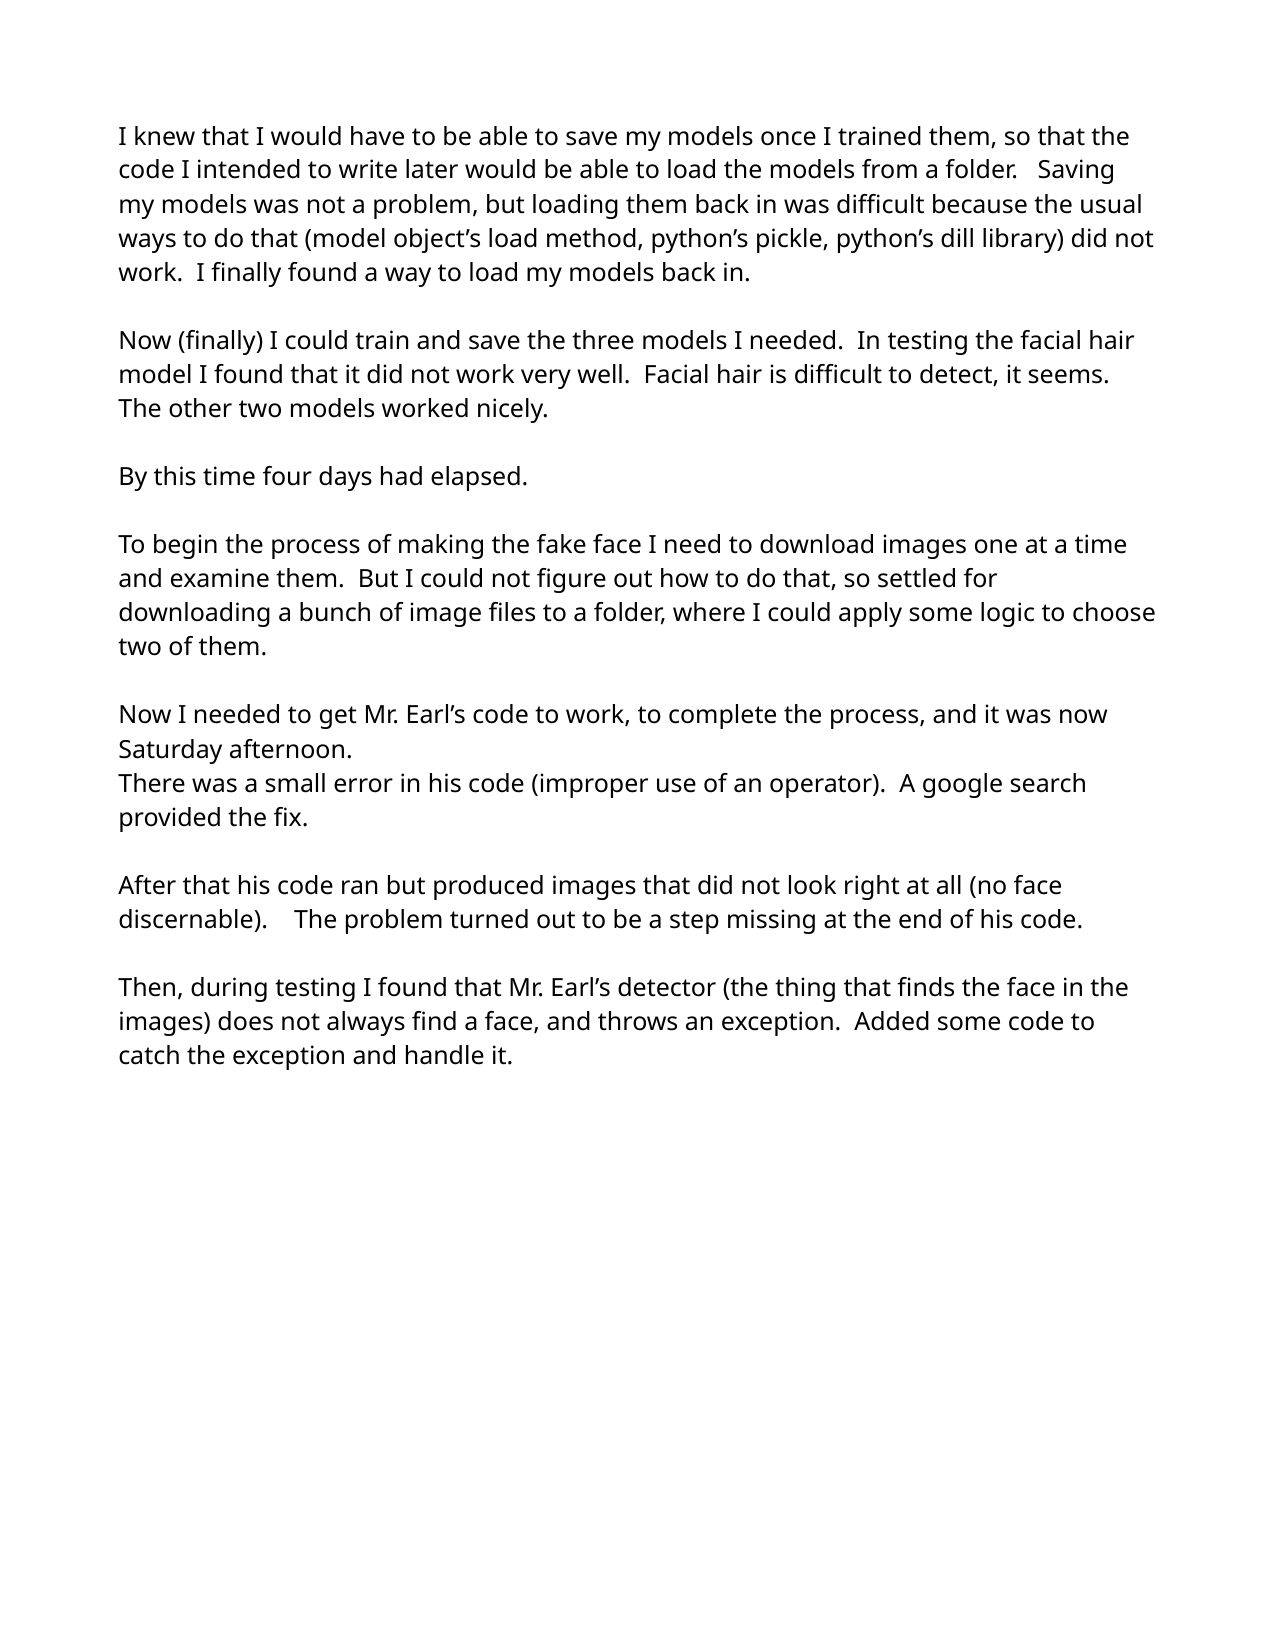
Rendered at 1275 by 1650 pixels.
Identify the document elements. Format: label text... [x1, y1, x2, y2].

text After that his code ran but produced images that did not look right at all (no face discernable). The problem turned out to be a step missing at the end of his code. [118, 867, 1157, 936]
text Then, during testing I found that Mr. Earl’s detector (the thing that finds the face in the images) does not always find a face, and throws an exception. Added some code to catch the exception and handle it. [118, 970, 1157, 1072]
text Now (finally) I could train and save the three models I needed. In testing the facial hair model I found that it did not work very well. Facial hair is difficult to detect, it seems. [118, 322, 1157, 391]
text I knew that I would have to be able to save my models once I trained them, so that the code I intended to write later would be able to load the models from a folder. Saving my models was not a problem, but loading them back in was difficult because the usual ways to do that (model object’s load method, python’s pickle, python’s dill library) did not work. I finally found a way to load my models back in. [118, 118, 1157, 288]
text Now I needed to get Mr. Earl’s code to work, to complete the process, and it was now Saturday afternoon. [118, 697, 1157, 765]
text By this time four days had elapsed. [118, 459, 1157, 493]
text The other two models worked nicely. [118, 391, 1157, 425]
text There was a small error in his code (improper use of an operator). A google search provided the fix. [118, 765, 1157, 833]
text To begin the process of making the fake face I need to download images one at a time and examine them. But I could not figure out how to do that, so settled for downloading a bunch of image files to a folder, where I could apply some logic to choose two of them. [118, 527, 1157, 663]
